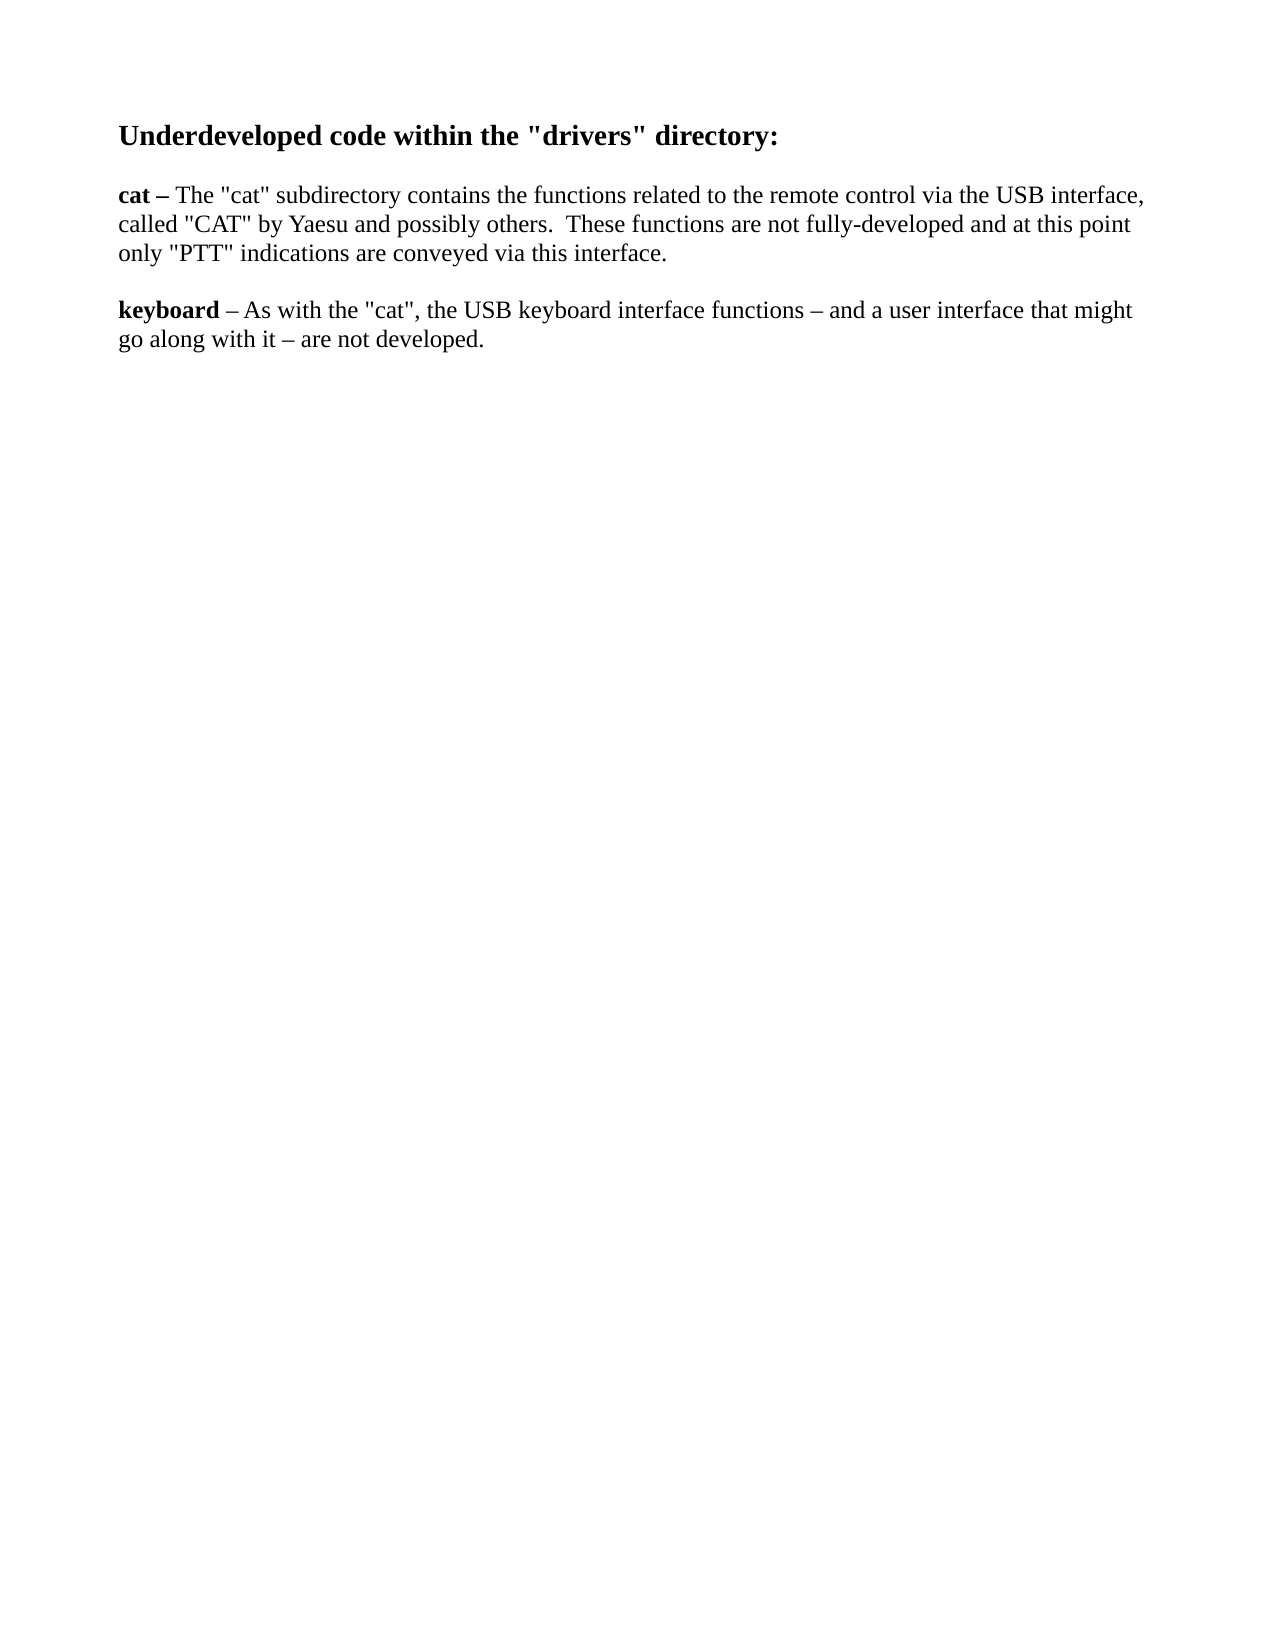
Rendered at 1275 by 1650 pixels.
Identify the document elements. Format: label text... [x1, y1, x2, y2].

text cat – The "cat" subdirectory contains the functions related to the remote control via the USB interface, called "CAT" by Yaesu and possibly others. These functions are not fully-developed and at this point only "PTT" indications are conveyed via this interface. [118, 180, 1157, 267]
text keyboard – As with the "cat", the USB keyboard interface functions – and a user interface that might go along with it – are not developed. [118, 295, 1157, 353]
text Underdeveloped code within the "drivers" directory: [118, 118, 1157, 152]
